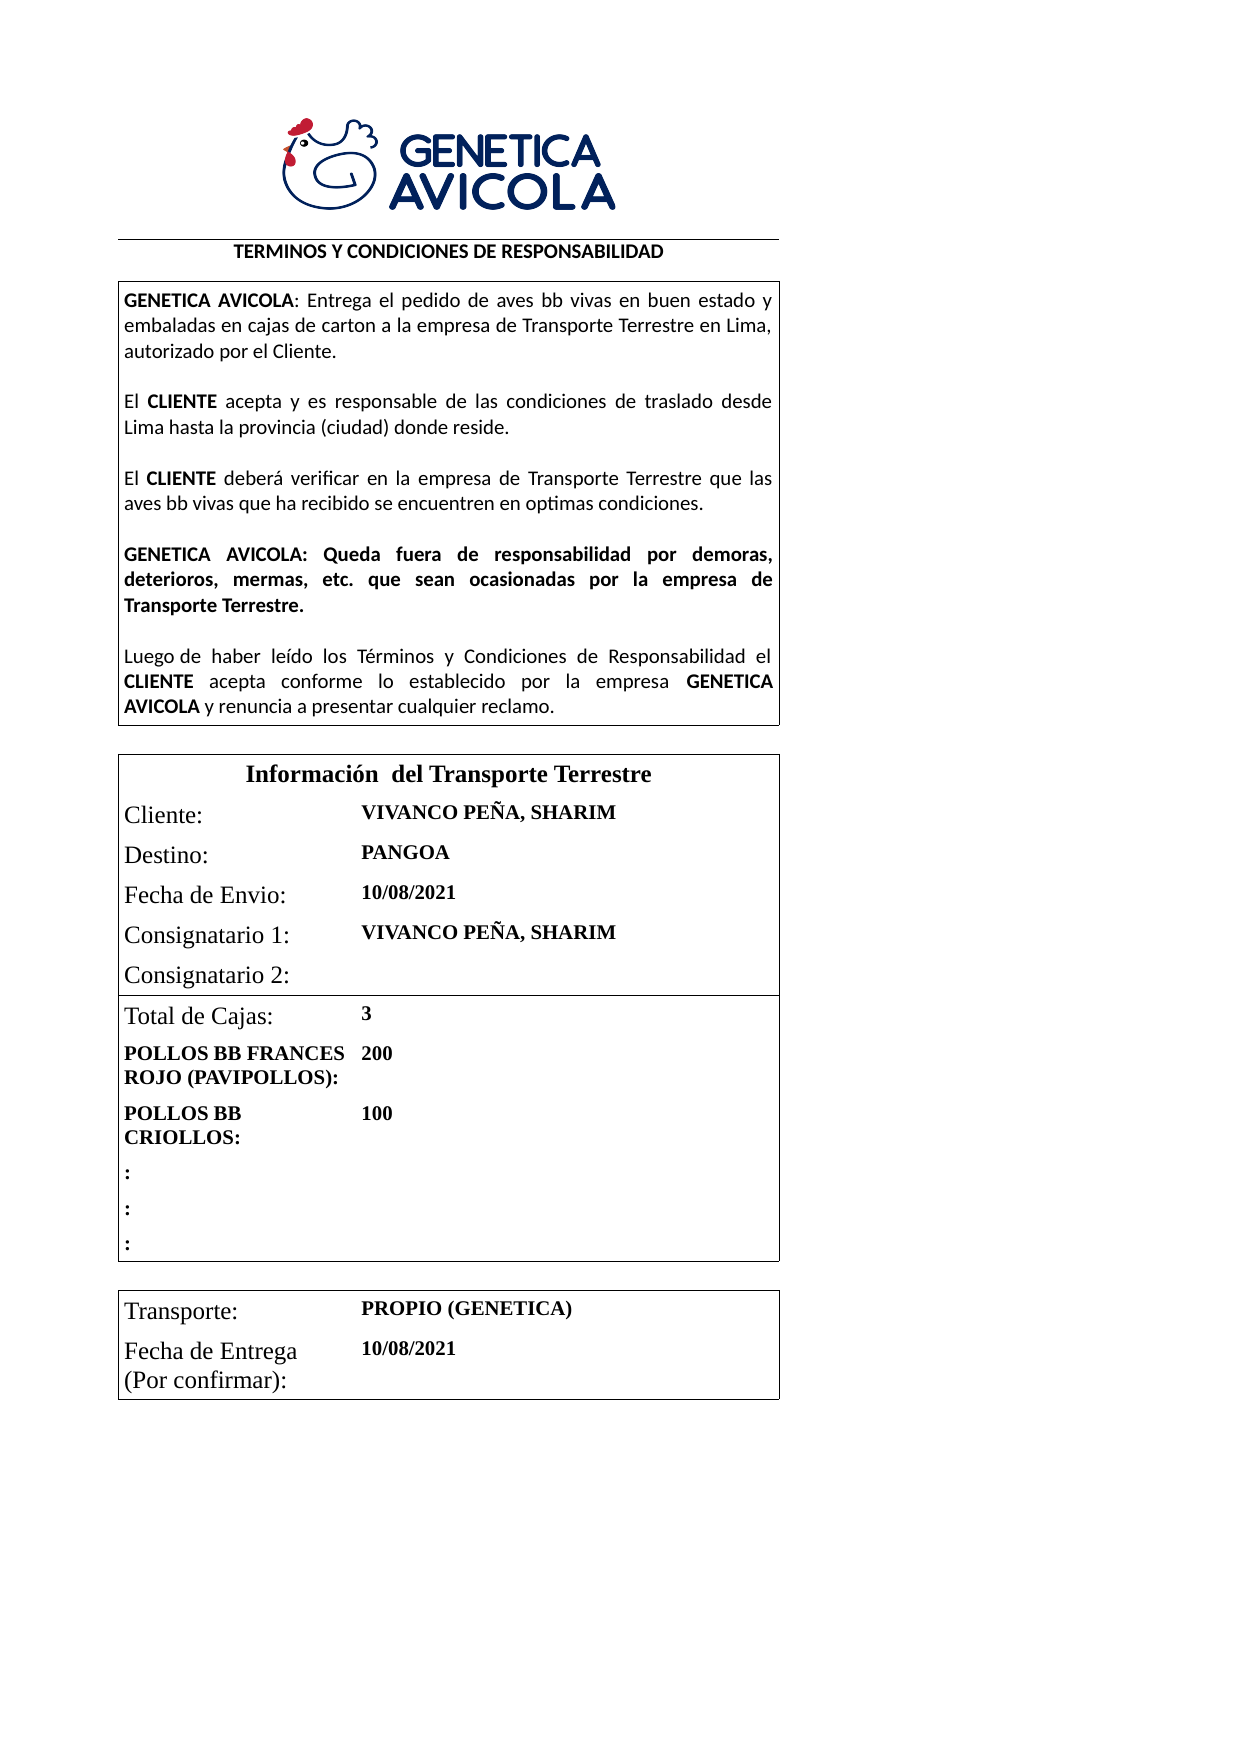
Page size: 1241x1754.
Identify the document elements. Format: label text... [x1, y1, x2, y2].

table_header Información del Transporte Terrestre [119, 755, 779, 794]
table_cell 10/08/2021 [356, 874, 779, 914]
table_cell Consignatario 1: [119, 915, 356, 955]
picture [282, 118, 616, 210]
table_cell Transporte: [119, 1291, 356, 1330]
table_cell VIVANCO PEÑA, SHARIM [356, 915, 779, 955]
table_cell Total de Cajas: [119, 996, 356, 1035]
table_cell VIVANCO PEÑA, SHARIM [356, 794, 779, 834]
table_cell 3 [356, 996, 779, 1035]
table_cell Consignatario 2: [119, 955, 356, 995]
table_cell : [119, 1190, 356, 1226]
table_cell [118, 1262, 356, 1290]
table_cell : [119, 1226, 356, 1261]
table_cell 100 [356, 1095, 779, 1154]
table_cell [356, 1262, 779, 1290]
table_cell 200 [356, 1035, 779, 1095]
table_cell Destino: [119, 834, 356, 874]
table_cell [356, 1226, 779, 1261]
table_cell PROPIO (GENETICA) [356, 1291, 779, 1330]
table_cell [356, 1190, 779, 1226]
table_cell [356, 955, 779, 995]
table_cell GENETICA AVICOLA: Entrega el pedido de aves bb vivas en buen estado y embaladas en cajas de carton a la empresa de Transporte Terrestre en Lima, autorizado por el Cliente. El CLIENTE acepta y es responsable de las condiciones de traslado desde Lima hasta la provincia (ciudad) donde reside. El CLIENTE deberá verificar en la empresa de Transporte Terrestre que las aves bb vivas que ha recibido se encuentren en optimas condiciones. GENETICA AVICOLA: Queda fuera de responsabilidad por demoras, deterioros, mermas, etc. que sean ocasionadas por la empresa de Transporte Terrestre. Luego de haber leído los Términos y Condiciones de Responsabilidad el CLIENTE acepta conforme lo establecido por la empresa GENETICA AVICOLA y renuncia a presentar cualquier reclamo. [119, 282, 779, 725]
table_cell Fecha de Entrega (Por confirmar): [119, 1330, 356, 1399]
table_cell : [119, 1155, 356, 1190]
table_header TERMINOS Y CONDICIONES DE RESPONSABILIDAD [118, 240, 779, 281]
table_cell POLLOS BB CRIOLLOS: [119, 1095, 356, 1154]
table_cell 10/08/2021 [356, 1330, 779, 1399]
table_cell Fecha de Envio: [119, 874, 356, 914]
table_cell [356, 1155, 779, 1190]
table_cell POLLOS BB FRANCES ROJO (PAVIPOLLOS): [119, 1035, 356, 1095]
table_cell PANGOA [356, 834, 779, 874]
table_cell Cliente: [119, 794, 356, 834]
